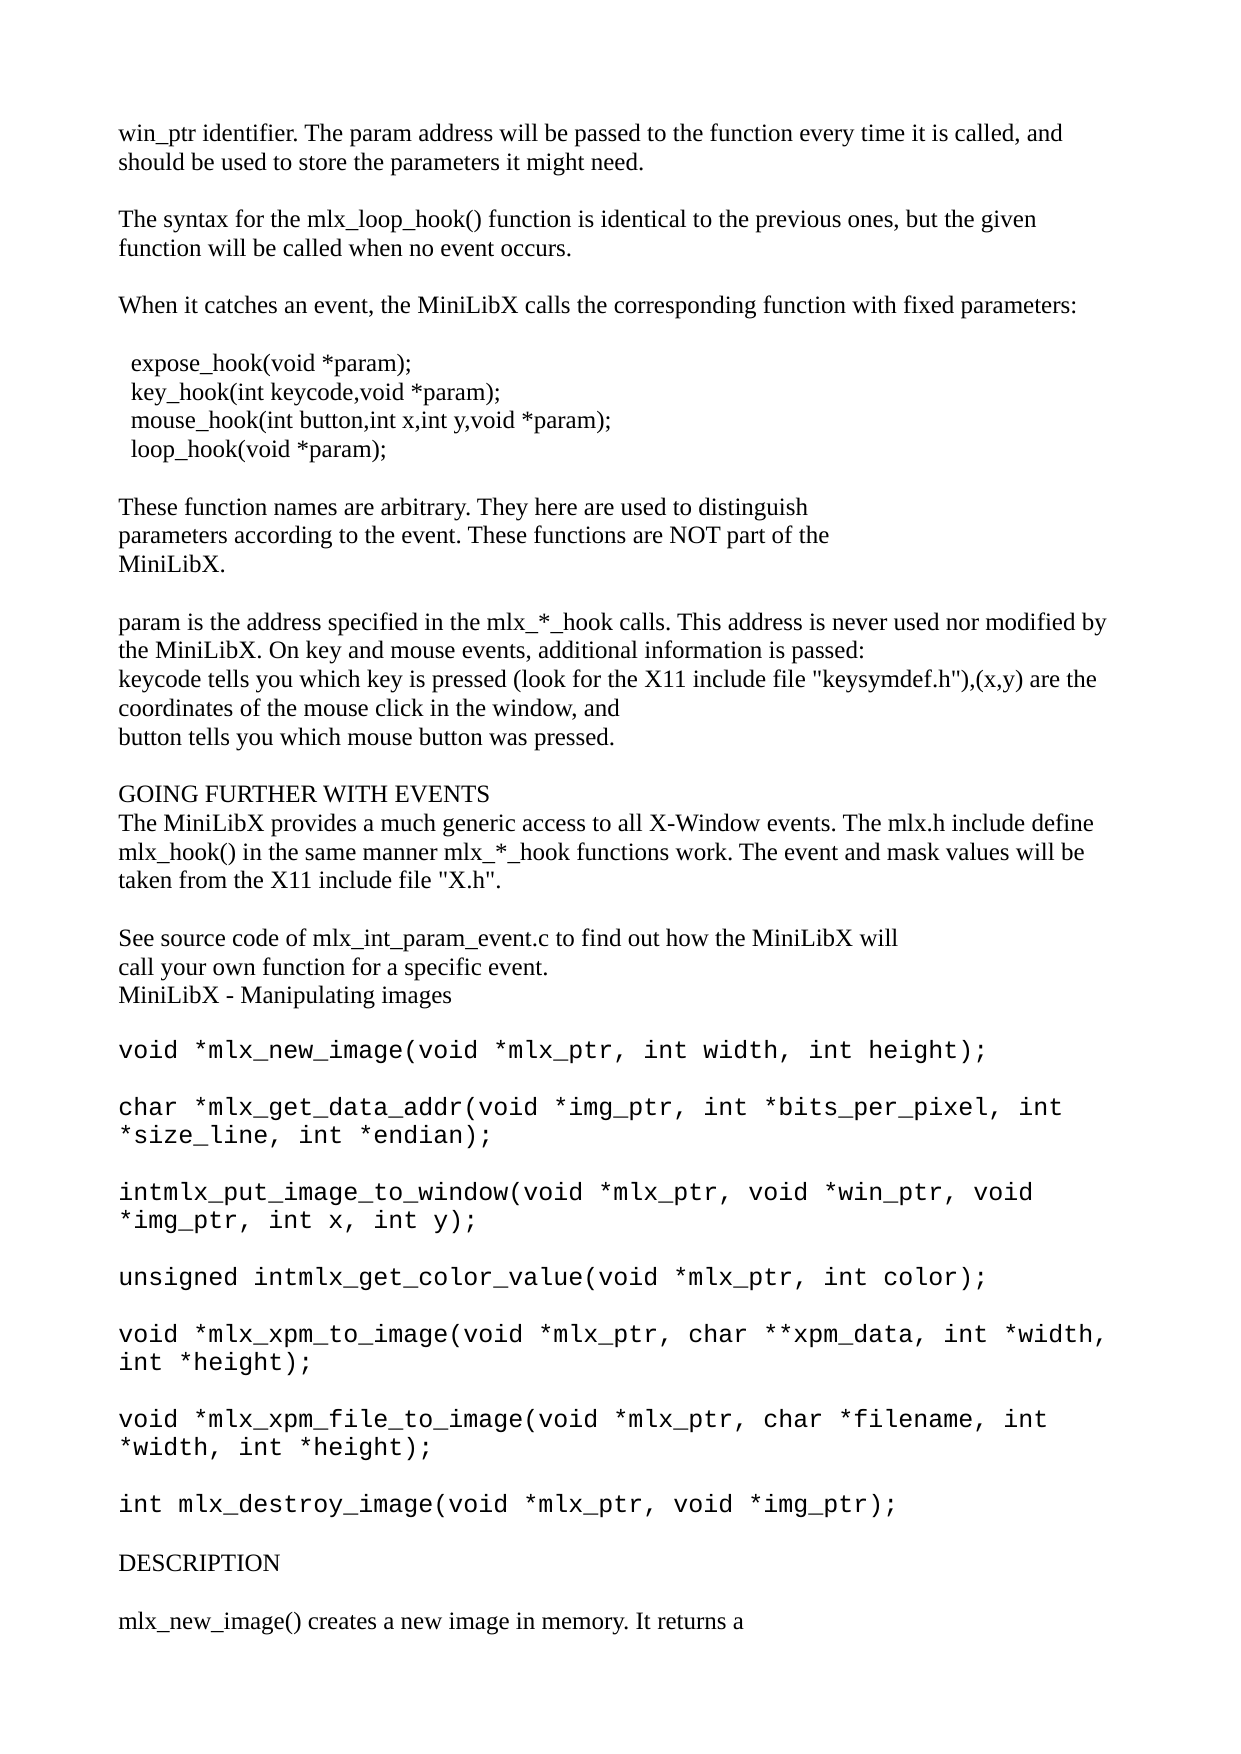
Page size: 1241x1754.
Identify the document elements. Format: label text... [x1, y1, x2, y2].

text unsigned intmlx_get_color_value(void *mlx_ptr, int color); [118, 1265, 1122, 1293]
text mlx_new_image() creates a new image in memory. It returns a [118, 1606, 1122, 1635]
text void *mlx_new_image(void *mlx_ptr, int width, int height); [118, 1038, 1122, 1066]
text When it catches an event, the MiniLibX calls the corresponding function with fixed parameters: [118, 291, 1122, 319]
text button tells you which mouse button was pressed. [118, 722, 1122, 751]
text expose_hook(void *param); [118, 348, 1122, 377]
text The syntax for the mlx_loop_hook() function is identical to the previous ones, but the given function will be called when no event occurs. [118, 204, 1122, 262]
text See source code of mlx_int_param_event.c to find out how the MiniLibX will [118, 923, 1122, 952]
text GOING FURTHER WITH EVENTS [118, 779, 1122, 808]
text parameters according to the event. These functions are NOT part of the [118, 521, 1122, 549]
text int mlx_destroy_image(void *mlx_ptr, void *img_ptr); [118, 1491, 1122, 1520]
text The MiniLibX provides a much generic access to all X-Window events. The mlx.h include define mlx_hook() in the same manner mlx_*_hook functions work. The event and mask values will be taken from the X11 include file "X.h". [118, 808, 1122, 894]
text char *mlx_get_data_addr(void *img_ptr, int *bits_per_pixel, int *size_line, int *endian); [118, 1095, 1122, 1151]
text DESCRIPTION [118, 1548, 1122, 1577]
text keycode tells you which key is pressed (look for the X11 include file "keysymdef.h"),(x,y) are the coordinates of the mouse click in the window, and [118, 664, 1122, 722]
text These function names are arbitrary. They here are used to distinguish [118, 492, 1122, 521]
text win_ptr identifier. The param address will be passed to the function every time it is called, and should be used to store the parameters it might need. [118, 118, 1122, 176]
text key_hook(int keycode,void *param); [118, 377, 1122, 406]
text param is the address specified in the mlx_*_hook calls. This address is never used nor modified by the MiniLibX. On key and mouse events, additional information is passed: [118, 607, 1122, 664]
text intmlx_put_image_to_window(void *mlx_ptr, void *win_ptr, void *img_ptr, int x, int y); [118, 1180, 1122, 1236]
text call your own function for a specific event. [118, 952, 1122, 981]
text MiniLibX. [118, 549, 1122, 578]
text loop_hook(void *param); [118, 434, 1122, 463]
text void *mlx_xpm_file_to_image(void *mlx_ptr, char *filename, int *width, int *height); [118, 1406, 1122, 1463]
text void *mlx_xpm_to_image(void *mlx_ptr, char **xpm_data, int *width, int *height); [118, 1321, 1122, 1378]
text MiniLibX - Manipulating images [118, 981, 1122, 1009]
text mouse_hook(int button,int x,int y,void *param); [118, 406, 1122, 434]
